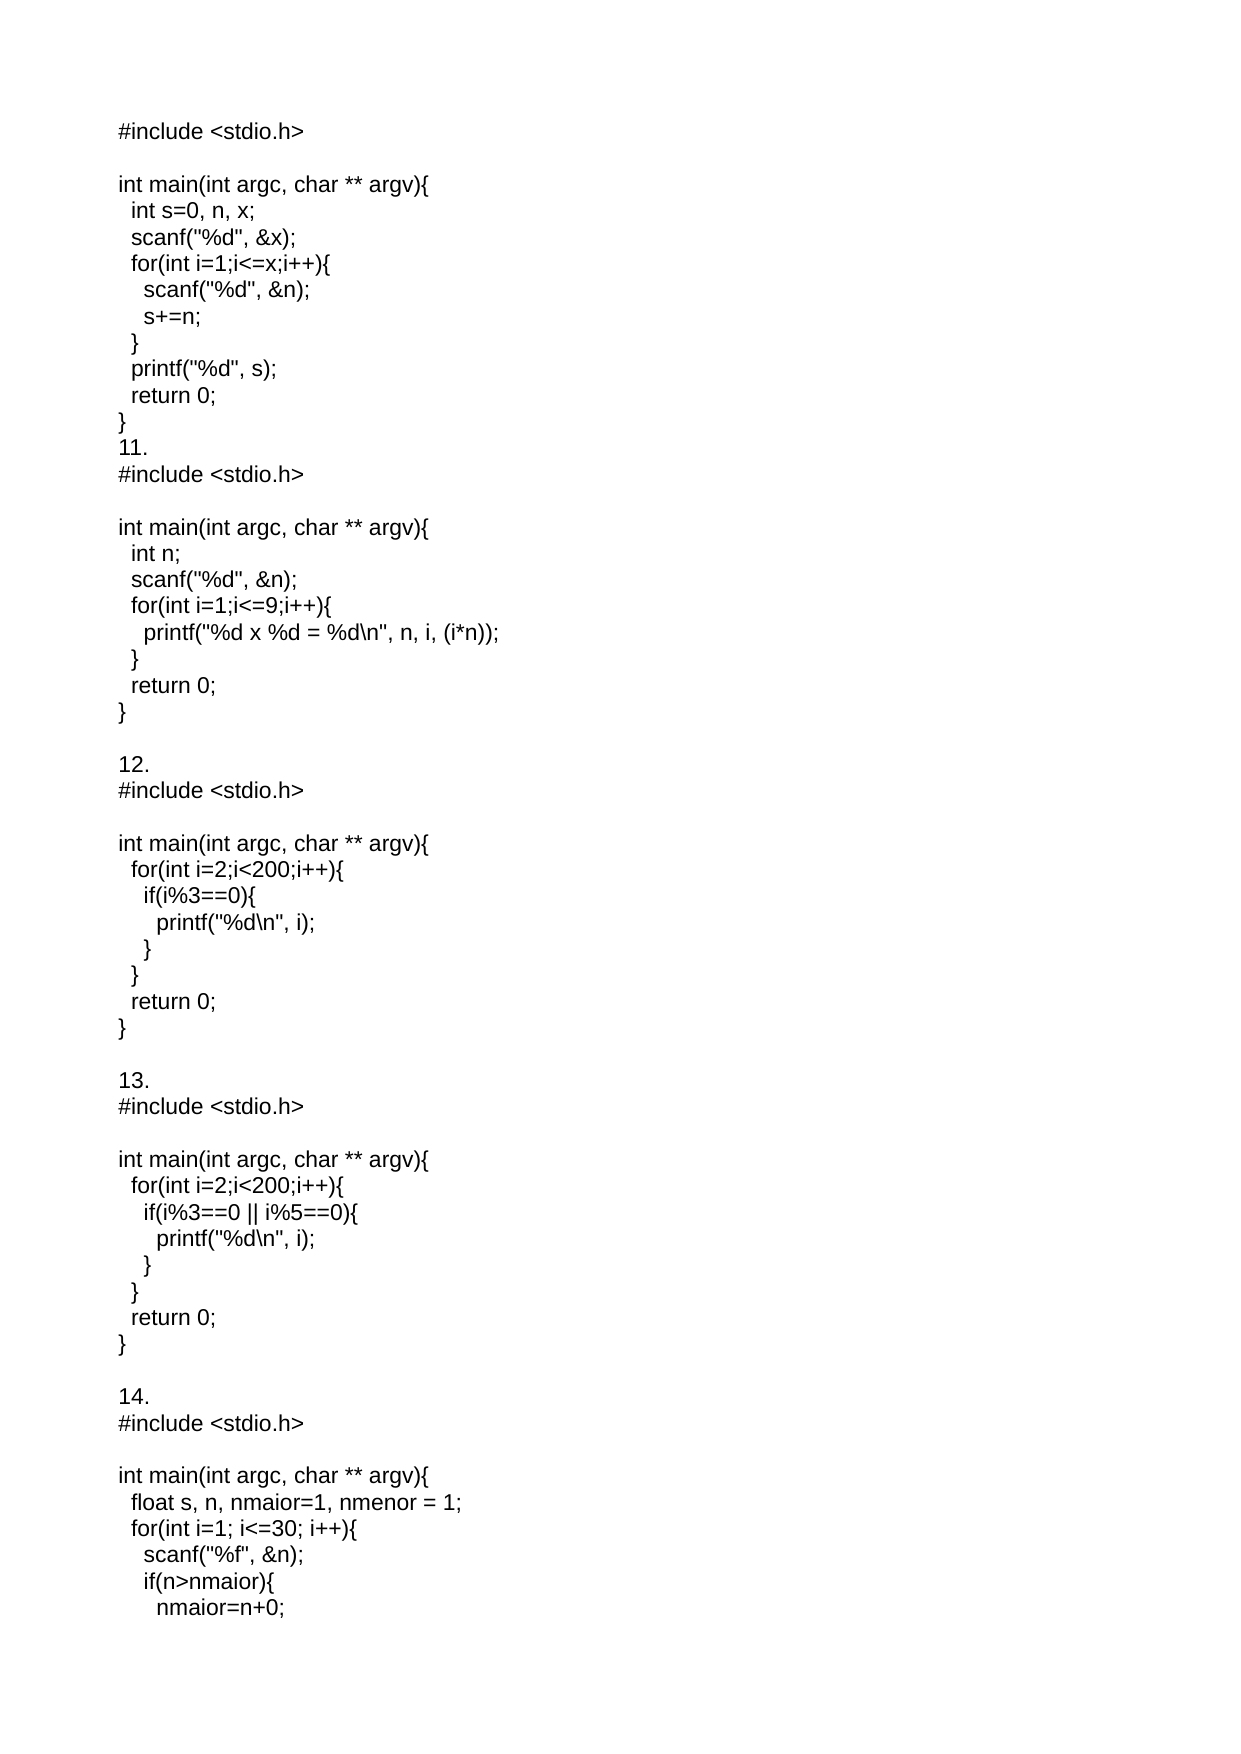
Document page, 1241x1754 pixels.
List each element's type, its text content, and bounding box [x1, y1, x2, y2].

text scanf("%d", &n); [118, 276, 1122, 303]
text #include <stdio.h> [118, 1409, 1122, 1436]
text } [118, 961, 1122, 988]
text for(int i=2;i<200;i++){ [118, 1172, 1122, 1199]
text } [118, 329, 1122, 355]
text if(i%3==0 || i%5==0){ [118, 1199, 1122, 1225]
text s+=n; [118, 303, 1122, 329]
text return 0; [118, 1304, 1122, 1330]
text } [118, 1251, 1122, 1278]
text } [118, 408, 1122, 434]
text #include <stdio.h> [118, 461, 1122, 487]
text printf("%d x %d = %d\n", n, i, (i*n)); [118, 619, 1122, 645]
text int main(int argc, char ** argv){ [118, 1146, 1122, 1172]
text return 0; [118, 382, 1122, 408]
text } [118, 1278, 1122, 1304]
text printf("%d", s); [118, 355, 1122, 382]
text int n; [118, 540, 1122, 566]
text 12. [118, 751, 1122, 777]
text #include <stdio.h> [118, 118, 1122, 144]
text return 0; [118, 672, 1122, 698]
text scanf("%d", &n); [118, 566, 1122, 592]
text } [118, 935, 1122, 961]
text } [118, 1330, 1122, 1357]
text 13. [118, 1067, 1122, 1093]
text #include <stdio.h> [118, 1093, 1122, 1119]
text } [118, 698, 1122, 724]
text if(n>nmaior){ [118, 1568, 1122, 1594]
text #include <stdio.h> [118, 777, 1122, 803]
text if(i%3==0){ [118, 882, 1122, 909]
text int main(int argc, char ** argv){ [118, 513, 1122, 540]
text } [118, 1014, 1122, 1041]
text float s, n, nmaior=1, nmenor = 1; [118, 1488, 1122, 1515]
text 11. [118, 434, 1122, 461]
text nmaior=n+0; [118, 1594, 1122, 1620]
text printf("%d\n", i); [118, 1225, 1122, 1251]
text for(int i=2;i<200;i++){ [118, 856, 1122, 882]
text } [118, 645, 1122, 672]
text int main(int argc, char ** argv){ [118, 830, 1122, 856]
text return 0; [118, 988, 1122, 1014]
text for(int i=1;i<=x;i++){ [118, 250, 1122, 276]
text int main(int argc, char ** argv){ [118, 1462, 1122, 1488]
text int main(int argc, char ** argv){ [118, 171, 1122, 197]
text printf("%d\n", i); [118, 909, 1122, 935]
text 14. [118, 1383, 1122, 1409]
text for(int i=1;i<=9;i++){ [118, 592, 1122, 619]
text int s=0, n, x; [118, 197, 1122, 223]
text for(int i=1; i<=30; i++){ [118, 1515, 1122, 1541]
text scanf("%f", &n); [118, 1541, 1122, 1568]
text scanf("%d", &x); [118, 223, 1122, 250]
